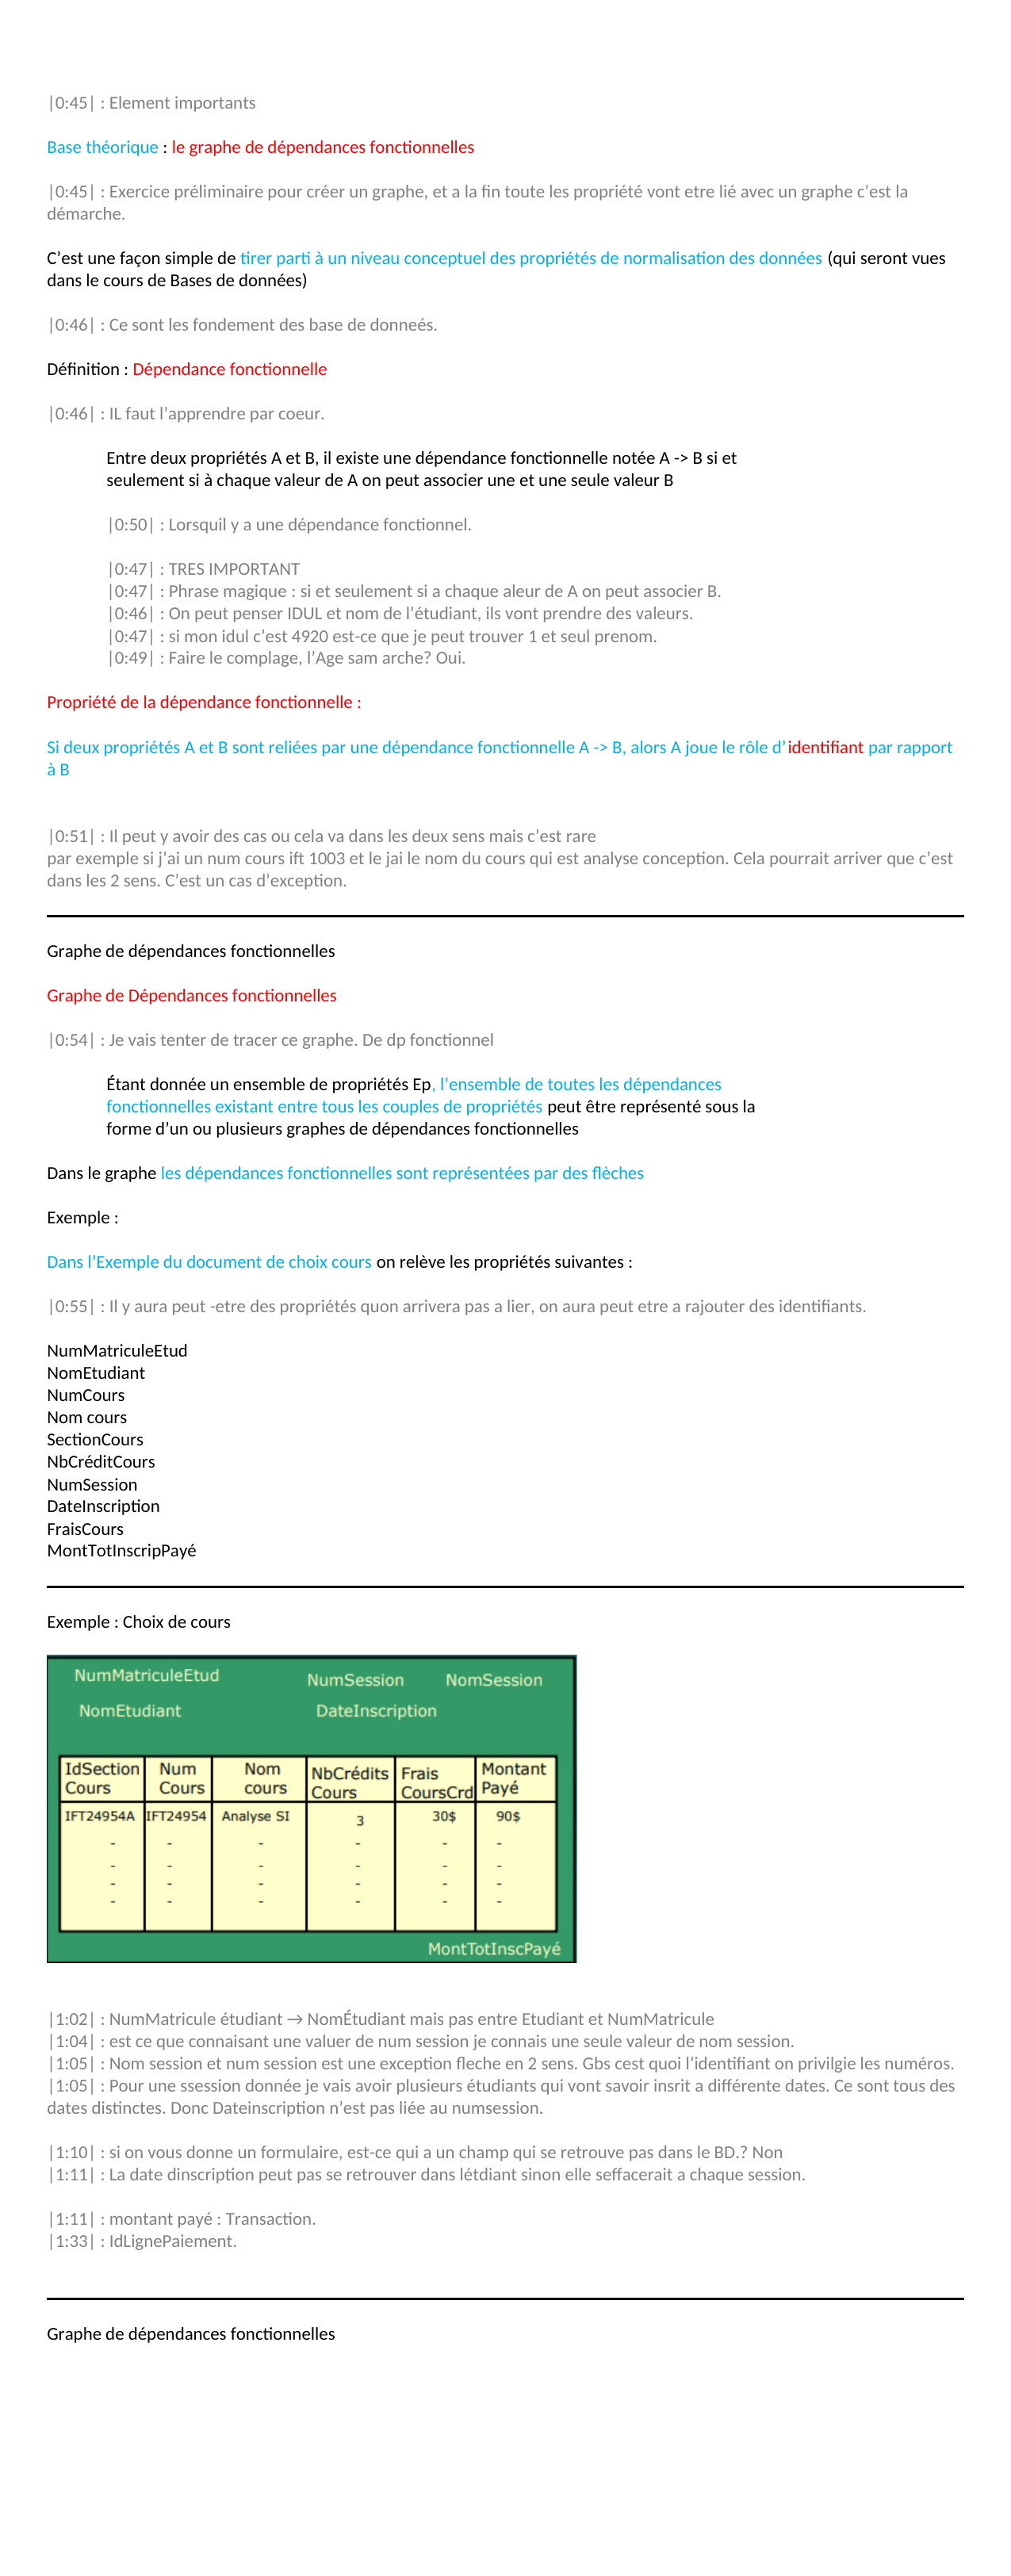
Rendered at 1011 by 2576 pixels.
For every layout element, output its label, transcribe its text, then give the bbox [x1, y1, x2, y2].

text fonctionnelles existant entre tous les couples de propriétés peut être représenté sous la [47, 1095, 964, 1117]
text NumMatriculeEtud [47, 1339, 964, 1361]
text Base théorique : le graphe de dépendances fonctionnelles [47, 136, 964, 158]
text |0:46| : On peut penser IDUL et nom de l’étudiant, ils vont prendre des valeurs. [47, 602, 964, 625]
text Définition : Dépendance fonctionnelle [47, 358, 964, 380]
text |0:46| : IL faut l’apprendre par coeur. [47, 402, 964, 424]
text |1:05| : Pour une ssession donnée je vais avoir plusieurs étudiants qui vont savoir insrit a différente dates. Ce sont tous des dates distinctes. Donc Dateinscription n’est pas liée au numsession. [47, 2074, 964, 2119]
text |1:04| : est ce que connaisant une valuer de num session je connais une seule valeur de nom session. [47, 2030, 964, 2052]
text MontTotInscripPayé [47, 1540, 964, 1562]
text NbCréditCours [47, 1450, 964, 1473]
text Dans le graphe les dépendances fonctionnelles sont représentées par des flèches [47, 1162, 964, 1184]
text |0:55| : Il y aura peut -etre des propriétés quon arrivera pas a lier, on aura peut etre a rajouter des identifiants. [47, 1295, 964, 1317]
text C’est une façon simple de tirer parti à un niveau conceptuel des propriétés de normalisation des données (qui seront vues dans le cours de Bases de données) [47, 247, 964, 291]
text FraisCours [47, 1518, 964, 1540]
text forme d’un ou plusieurs graphes de dépendances fonctionnelles [47, 1117, 964, 1139]
text |1:10| : si on vous donne un formulaire, est-ce qui a un champ qui se retrouve pas dans le BD.? Non [47, 2141, 964, 2163]
text |0:47| : TRES IMPORTANT [47, 557, 964, 580]
text Propriété de la dépendance fonctionnelle : [47, 691, 964, 714]
text |0:45| : Element importants [47, 91, 964, 113]
text |1:02| : NumMatricule étudiant → NomÉtudiant mais pas entre Etudiant et NumMatricule [47, 2008, 964, 2030]
text |0:54| : Je vais tenter de tracer ce graphe. De dp fonctionnel [47, 1028, 964, 1051]
text |0:47| : Phrase magique : si et seulement si a chaque aleur de A on peut associer B. [47, 580, 964, 602]
text seulement si à chaque valeur de A on peut associer une et une seule valeur B [47, 469, 964, 491]
text |1:11| : montant payé : Transaction. [47, 2207, 964, 2230]
text Graphe de dépendances fonctionnelles [47, 2322, 964, 2344]
text |1:11| : La date dinscription peut pas se retrouver dans létdiant sinon elle seffacerait a chaque session. [47, 2163, 964, 2185]
text Entre deux propriétés A et B, il existe une dépendance fonctionnelle notée A -> B si et [47, 446, 964, 469]
text NomEtudiant [47, 1361, 964, 1384]
text Dans l’Exemple du document de choix cours on relève les propriétés suivantes : [47, 1250, 964, 1273]
text Si deux propriétés A et B sont reliées par une dépendance fonctionnelle A -> B, alors A joue le rôle d’identifiant par rapport à B [47, 736, 964, 780]
text |1:33| : IdLignePaiement. [47, 2230, 964, 2252]
text Étant donnée un ensemble de propriétés Ep, l’ensemble de toutes les dépendances [47, 1073, 964, 1095]
text Nom cours [47, 1406, 964, 1429]
text par exemple si j’ai un num cours ift 1003 et le jai le nom du cours qui est analyse conception. Cela pourrait arriver que c’est dans les 2 sens. C’est un cas d’exception. [47, 847, 964, 891]
text NumSession [47, 1473, 964, 1495]
text |0:51| : Il peut y avoir des cas ou cela va dans les deux sens mais c’est rare [47, 825, 964, 847]
text |0:47| : si mon idul c’est 4920 est-ce que je peut trouver 1 et seul prenom. [47, 625, 964, 647]
text DateInscription [47, 1495, 964, 1518]
text |0:50| : Lorsquil y a une dépendance fonctionnel. [47, 513, 964, 536]
text Exemple : Choix de cours [47, 1610, 964, 1632]
text |0:49| : Faire le complage, l’Age sam arche? Oui. [47, 647, 964, 669]
text SectionCours [47, 1429, 964, 1450]
text |0:45| : Exercice préliminaire pour créer un graphe, et a la fin toute les propriété vont etre lié avec un graphe c’est la démarche. [47, 180, 964, 224]
text Graphe de dépendances fonctionnelles [47, 940, 964, 962]
text NumCours [47, 1384, 964, 1406]
text Exemple : [47, 1206, 964, 1228]
text Graphe de Dépendances fonctionnelles [47, 984, 964, 1006]
picture [47, 1655, 577, 1963]
text |1:05| : Nom session et num session est une exception fleche en 2 sens. Gbs cest quoi l’identifiant on privilgie les numéros. [47, 2052, 964, 2074]
text |0:46| : Ce sont les fondement des base de donneés. [47, 313, 964, 335]
